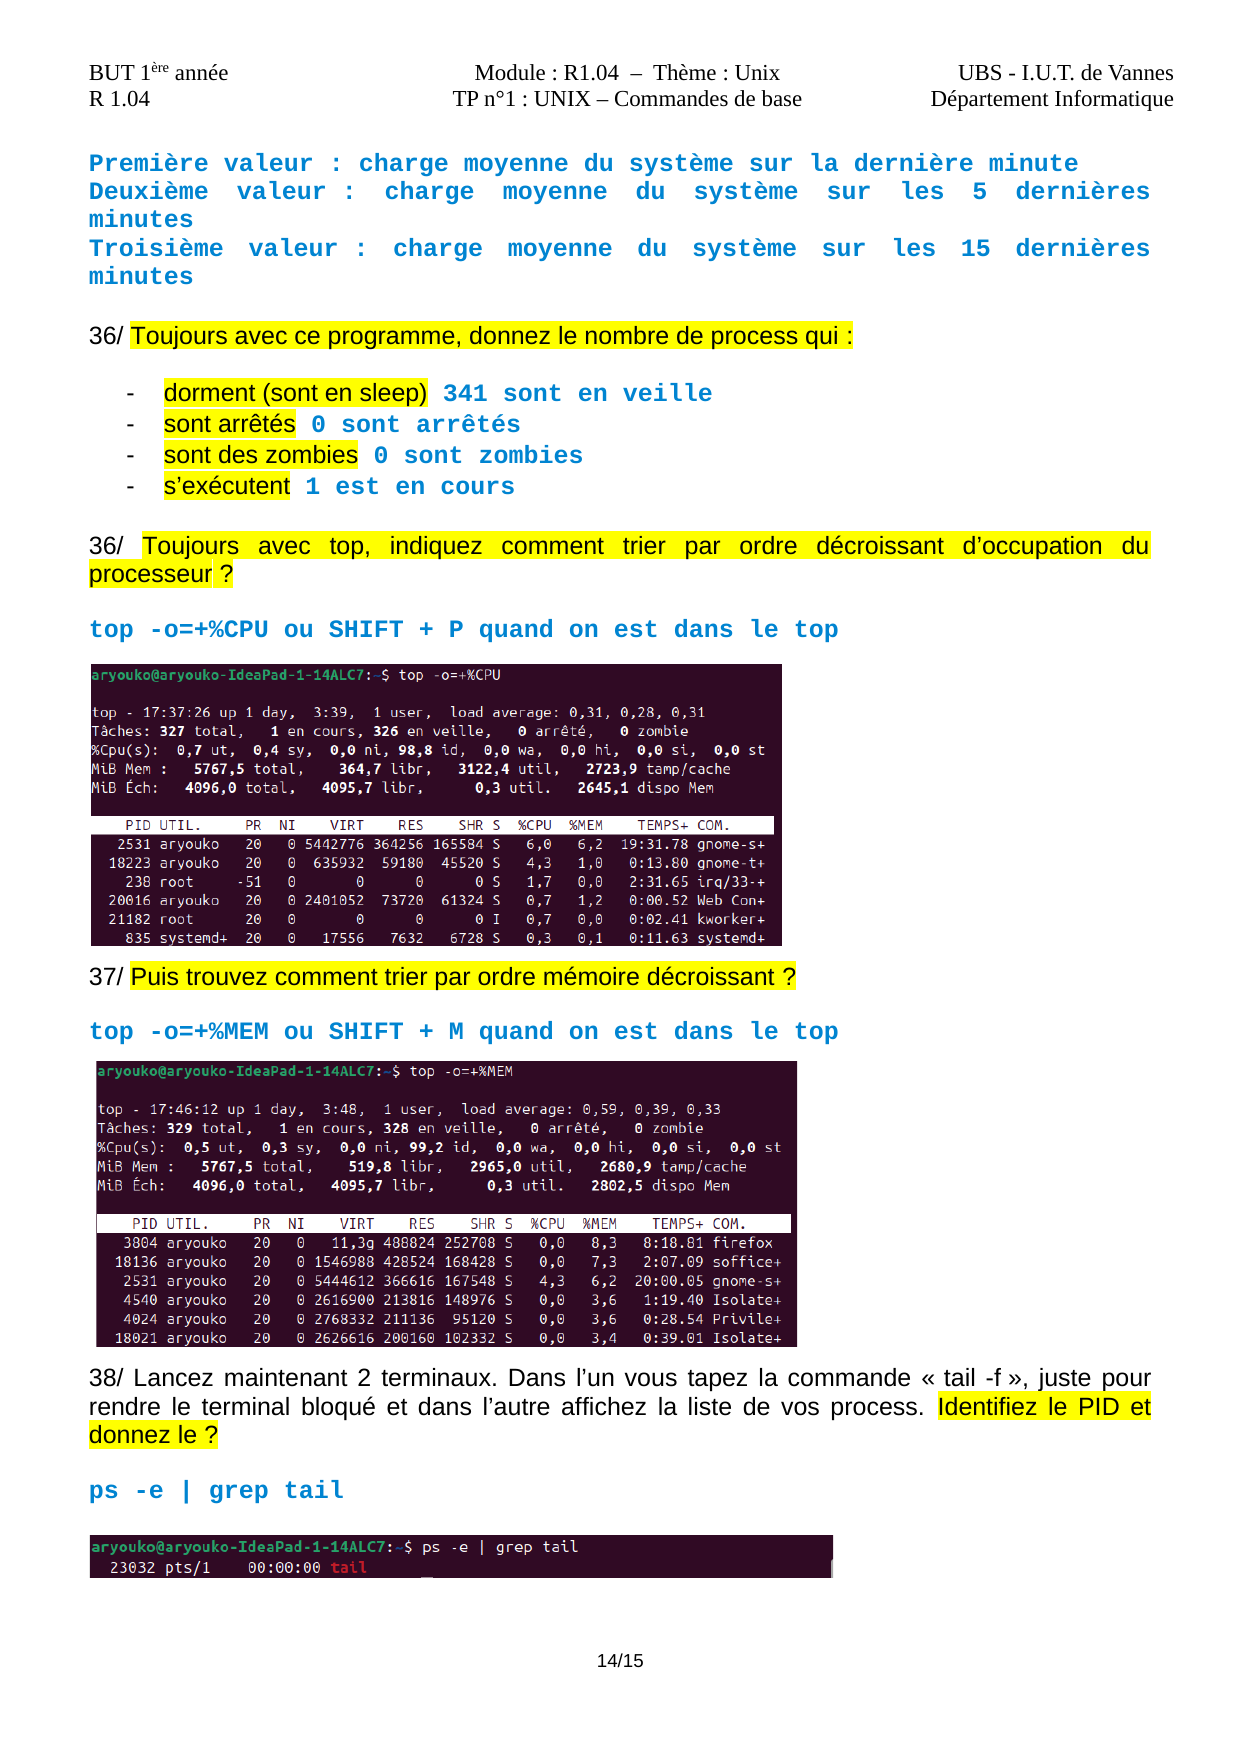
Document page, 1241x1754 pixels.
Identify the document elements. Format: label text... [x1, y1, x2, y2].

text Première valeur : charge moyenne du système sur la dernière minute [89, 150, 1151, 178]
list sont arrêtés 0 sont arrêtés [126, 409, 1151, 440]
picture [91, 664, 782, 946]
text Troisième valeur : charge moyenne du système sur les 15 dernières minutes [89, 235, 1151, 292]
text ps -e | grep tail [89, 1478, 1151, 1506]
text top -o=+%CPU ou SHIFT + P quand on est dans le top [89, 617, 1151, 645]
text 37/ Puis trouvez comment trier par ordre mémoire décroissant ? [89, 961, 1151, 990]
list s’exécutent 1 est en cours [126, 471, 1151, 502]
text 36/ Toujours avec top, indiquez comment trier par ordre décroissant d’occupation du processeur ? [89, 531, 1151, 588]
text 38/ Lancez maintenant 2 terminaux. Dans l’un vous tapez la commande « tail -f », juste pour rendre le terminal bloqué et dans l’autre affichez la liste de vos process. Identifiez le PID et donnez le ? [89, 1363, 1151, 1449]
picture [96, 1061, 798, 1347]
text Deuxième valeur : charge moyenne du système sur les 5 dernières minutes [89, 178, 1151, 235]
text 36/ Toujours avec ce programme, donnez le nombre de process qui : [89, 321, 1151, 349]
list dorment (sont en sleep) 341 sont en veille [126, 378, 1151, 409]
text top -o=+%MEM ou SHIFT + M quand on est dans le top [89, 1019, 1151, 1047]
picture [89, 1535, 834, 1578]
list sont des zombies 0 sont zombies [126, 440, 1151, 471]
